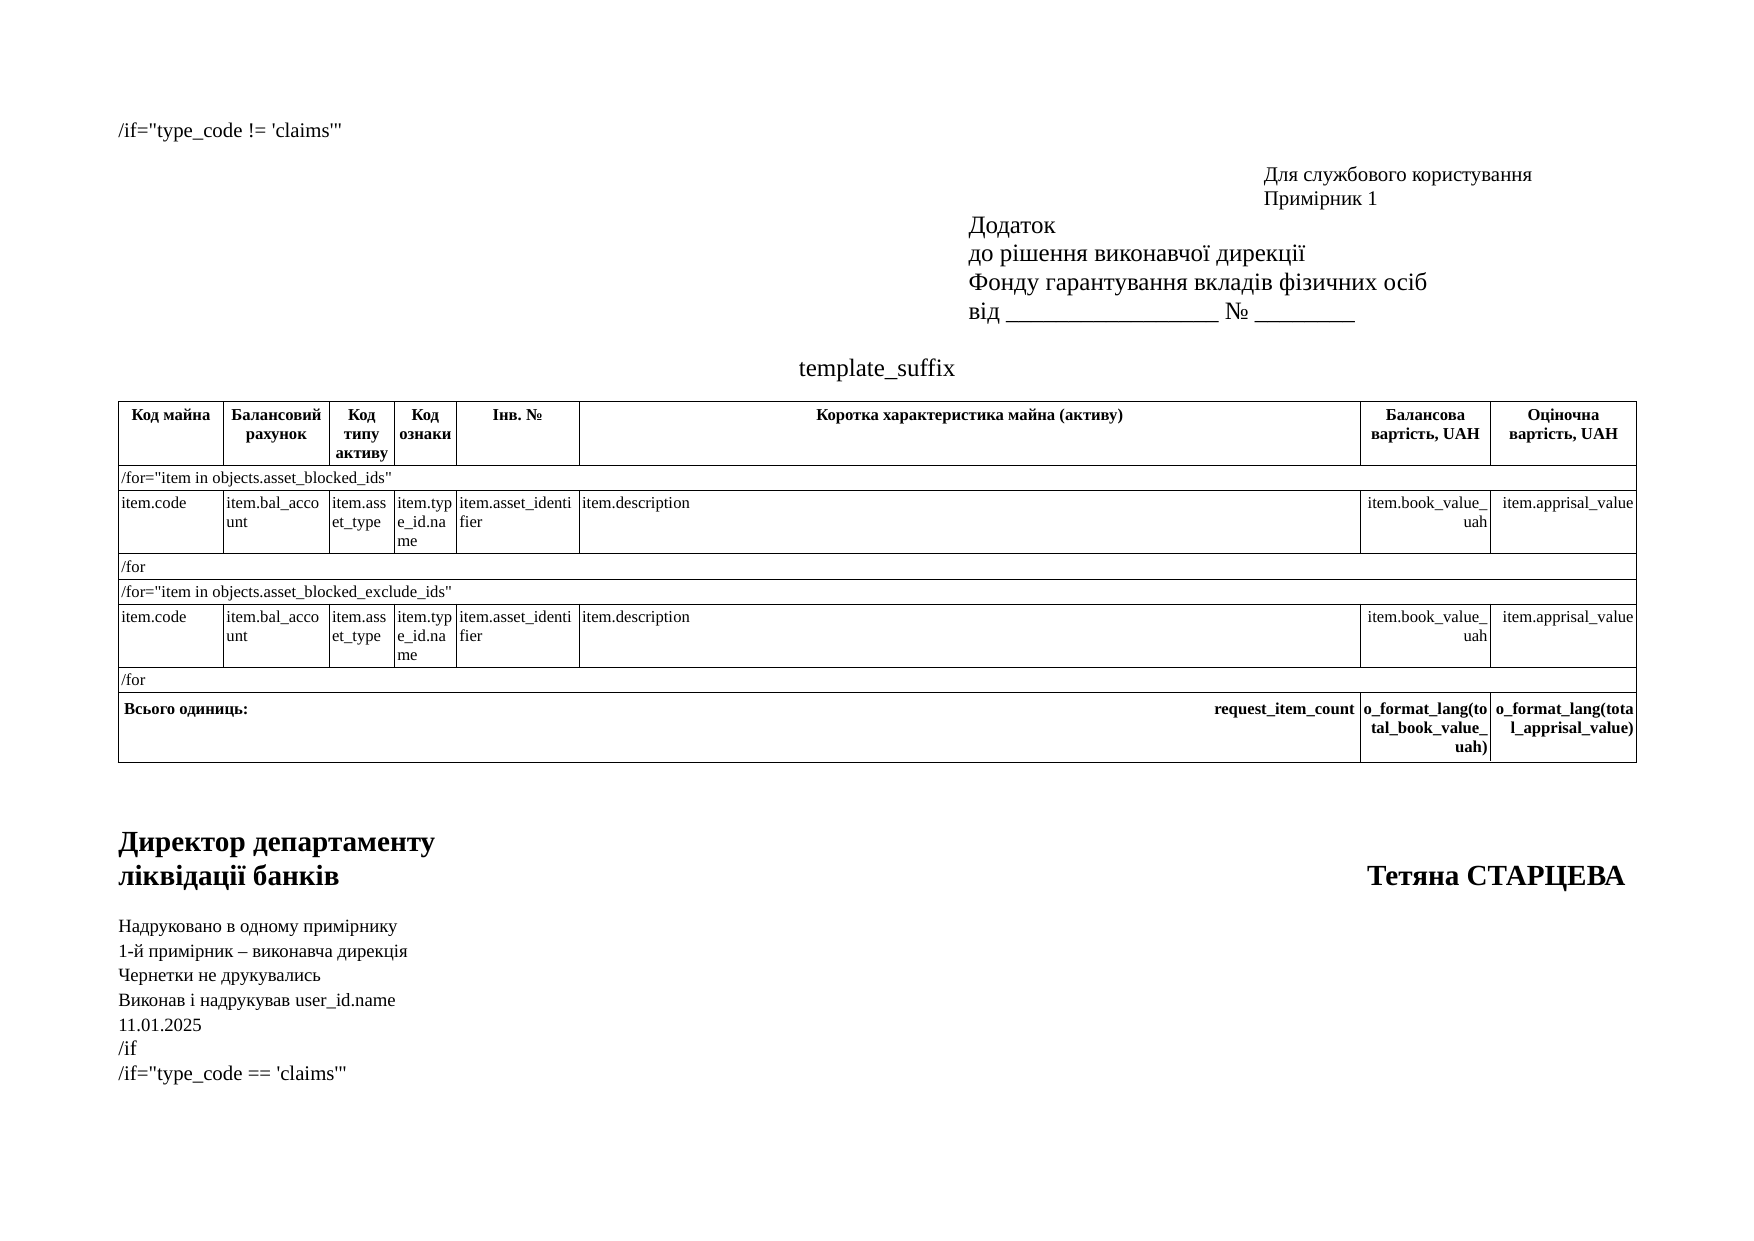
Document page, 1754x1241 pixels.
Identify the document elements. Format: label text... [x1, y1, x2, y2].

table_header Оціночна вартість, UAH [1491, 402, 1636, 465]
table_header Тетяна СТАРЦЕВА [957, 825, 1636, 892]
table_header Для службового користування Примірник 1 Додаток до рішення виконавчої дирекції Фонду гарантування вкладів фізичних осіб від _________________ № ________ [957, 162, 1636, 325]
table_header Код типу активу [330, 402, 394, 465]
table_cell o_format_lang(total_apprisal_value) [1490, 693, 1636, 762]
table_cell request_item_count [739, 693, 1360, 762]
table_header Коротка характеристика майна (активу) [580, 402, 1360, 465]
text /if="type_code == 'claims'" [118, 1061, 1636, 1085]
table_cell /for="item in objects.asset_blocked_exclude_ids" [119, 580, 1636, 603]
table_cell /for [119, 668, 1636, 692]
table_cell item.book_value_uah [1361, 491, 1490, 553]
table_header Код майна [119, 402, 223, 465]
table_cell item.asset_type [330, 605, 394, 667]
table_cell /for="item in objects.asset_blocked_ids" [119, 466, 1636, 490]
text Виконав і надрукував user_id.name [118, 989, 1636, 1011]
table_header [118, 162, 957, 325]
table_header Балансовий рахунок [224, 402, 329, 465]
text /if [118, 1035, 1636, 1059]
table_cell o_format_lang(total_book_value_uah) [1361, 693, 1490, 762]
table_header Балансова вартість, UAH [1361, 402, 1490, 465]
table_header Код ознаки [395, 402, 456, 465]
table_cell Всього одиниць: [119, 693, 739, 762]
text template_suffix [118, 353, 1636, 382]
table_cell item.description [580, 605, 1360, 667]
text 11.01.2025 [118, 1014, 1636, 1035]
table_cell item.apprisal_value [1491, 491, 1636, 553]
table_cell item.book_value_uah [1361, 605, 1490, 667]
table_cell item.asset_identifier [457, 491, 579, 553]
table_cell item.asset_type [330, 491, 394, 553]
table_cell item.code [119, 491, 223, 553]
table_header Інв. № [457, 402, 579, 465]
table_cell item.apprisal_value [1491, 605, 1636, 667]
table_cell item.description [580, 491, 1360, 553]
table_cell /for [119, 554, 1636, 578]
text Чернетки не друкувались [118, 964, 1636, 986]
table_cell item.bal_account [224, 491, 329, 553]
table_cell item.type_id.name [395, 491, 456, 553]
table_cell item.code [119, 605, 223, 667]
table_header Директор департаменту ліквідації банків [118, 825, 957, 892]
table_cell item.type_id.name [395, 605, 456, 667]
table_cell item.asset_identifier [457, 605, 579, 667]
text Надруковано в одному примірнику [118, 915, 1636, 936]
text 1-й примірник – виконавча дирекція [118, 939, 1636, 961]
table_cell item.bal_account [224, 605, 329, 667]
text /if="type_code != 'claims'" [118, 118, 1636, 142]
